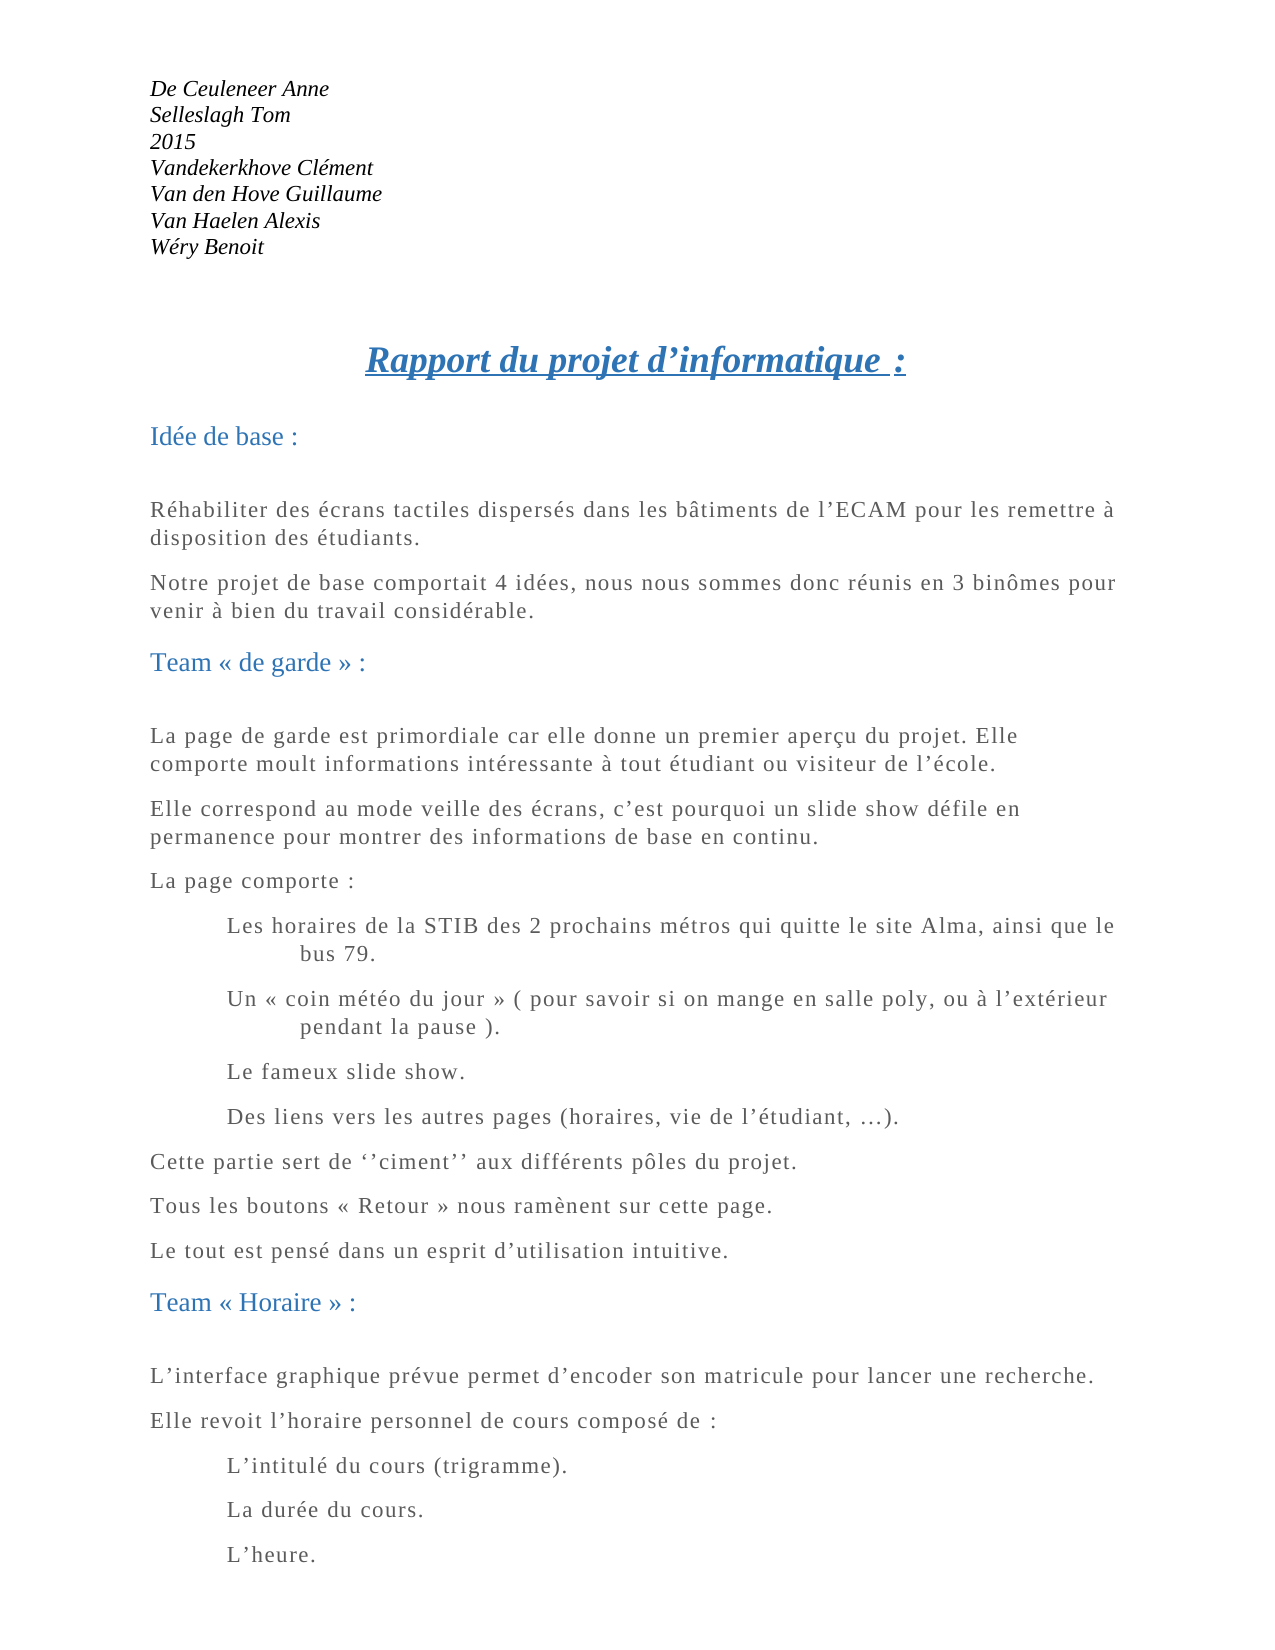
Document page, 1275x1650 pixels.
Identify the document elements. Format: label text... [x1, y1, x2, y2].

text Team « Horaire » : [150, 1286, 1125, 1317]
text Le tout est pensé dans un esprit d’utilisation intuitive. [150, 1237, 1125, 1264]
list Un « coin météo du jour » ( pour savoir si on mange en salle poly, ou à l’extérieur pendant la pause ). [187, 985, 1125, 1040]
text La page de garde est primordiale car elle donne un premier aperçu du projet. Elle comporte moult informations intéressante à tout étudiant ou visiteur de l’école. [150, 722, 1125, 776]
text De Ceuleneer Anne [150, 75, 1125, 101]
text Tous les boutons « Retour » nous ramènent sur cette page. [150, 1192, 1125, 1219]
text Réhabiliter des écrans tactiles dispersés dans les bâtiments de l’ECAM pour les remettre à disposition des étudiants. [150, 496, 1125, 550]
text Van Haelen Alexis [150, 207, 1125, 233]
list Le fameux slide show. [187, 1058, 1125, 1084]
text Team « de garde » : [150, 646, 1125, 677]
text Vandekerkhove Clément [150, 154, 1125, 180]
text Idée de base : [150, 420, 1125, 451]
text Rapport du projet d’informatique : [150, 337, 1125, 380]
text L’interface graphique prévue permet d’encoder son matricule pour lancer une recherche. [150, 1362, 1125, 1388]
text Van den Hove Guillaume [150, 180, 1125, 207]
text Wéry Benoit [150, 233, 1125, 259]
list L’heure. [187, 1541, 1125, 1568]
text Elle revoit l’horaire personnel de cours composé de : [150, 1407, 1125, 1433]
list Des liens vers les autres pages (horaires, vie de l’étudiant, …). [187, 1103, 1125, 1129]
list L’intitulé du cours (trigramme). [187, 1452, 1125, 1478]
text Elle correspond au mode veille des écrans, c’est pourquoi un slide show défile en permanence pour montrer des informations de base en continu. [150, 794, 1125, 849]
text Cette partie sert de ‘’ciment’’ aux différents pôles du projet. [150, 1148, 1125, 1174]
list Les horaires de la STIB des 2 prochains métros qui quitte le site Alma, ainsi que le bus 79. [187, 912, 1125, 967]
list La durée du cours. [187, 1497, 1125, 1523]
text Selleslagh Tom 2015 [150, 101, 1125, 154]
text La page comporte : [150, 867, 1125, 894]
text Notre projet de base comportait 4 idées, nous nous sommes donc réunis en 3 binômes pour venir à bien du travail considérable. [150, 569, 1125, 623]
